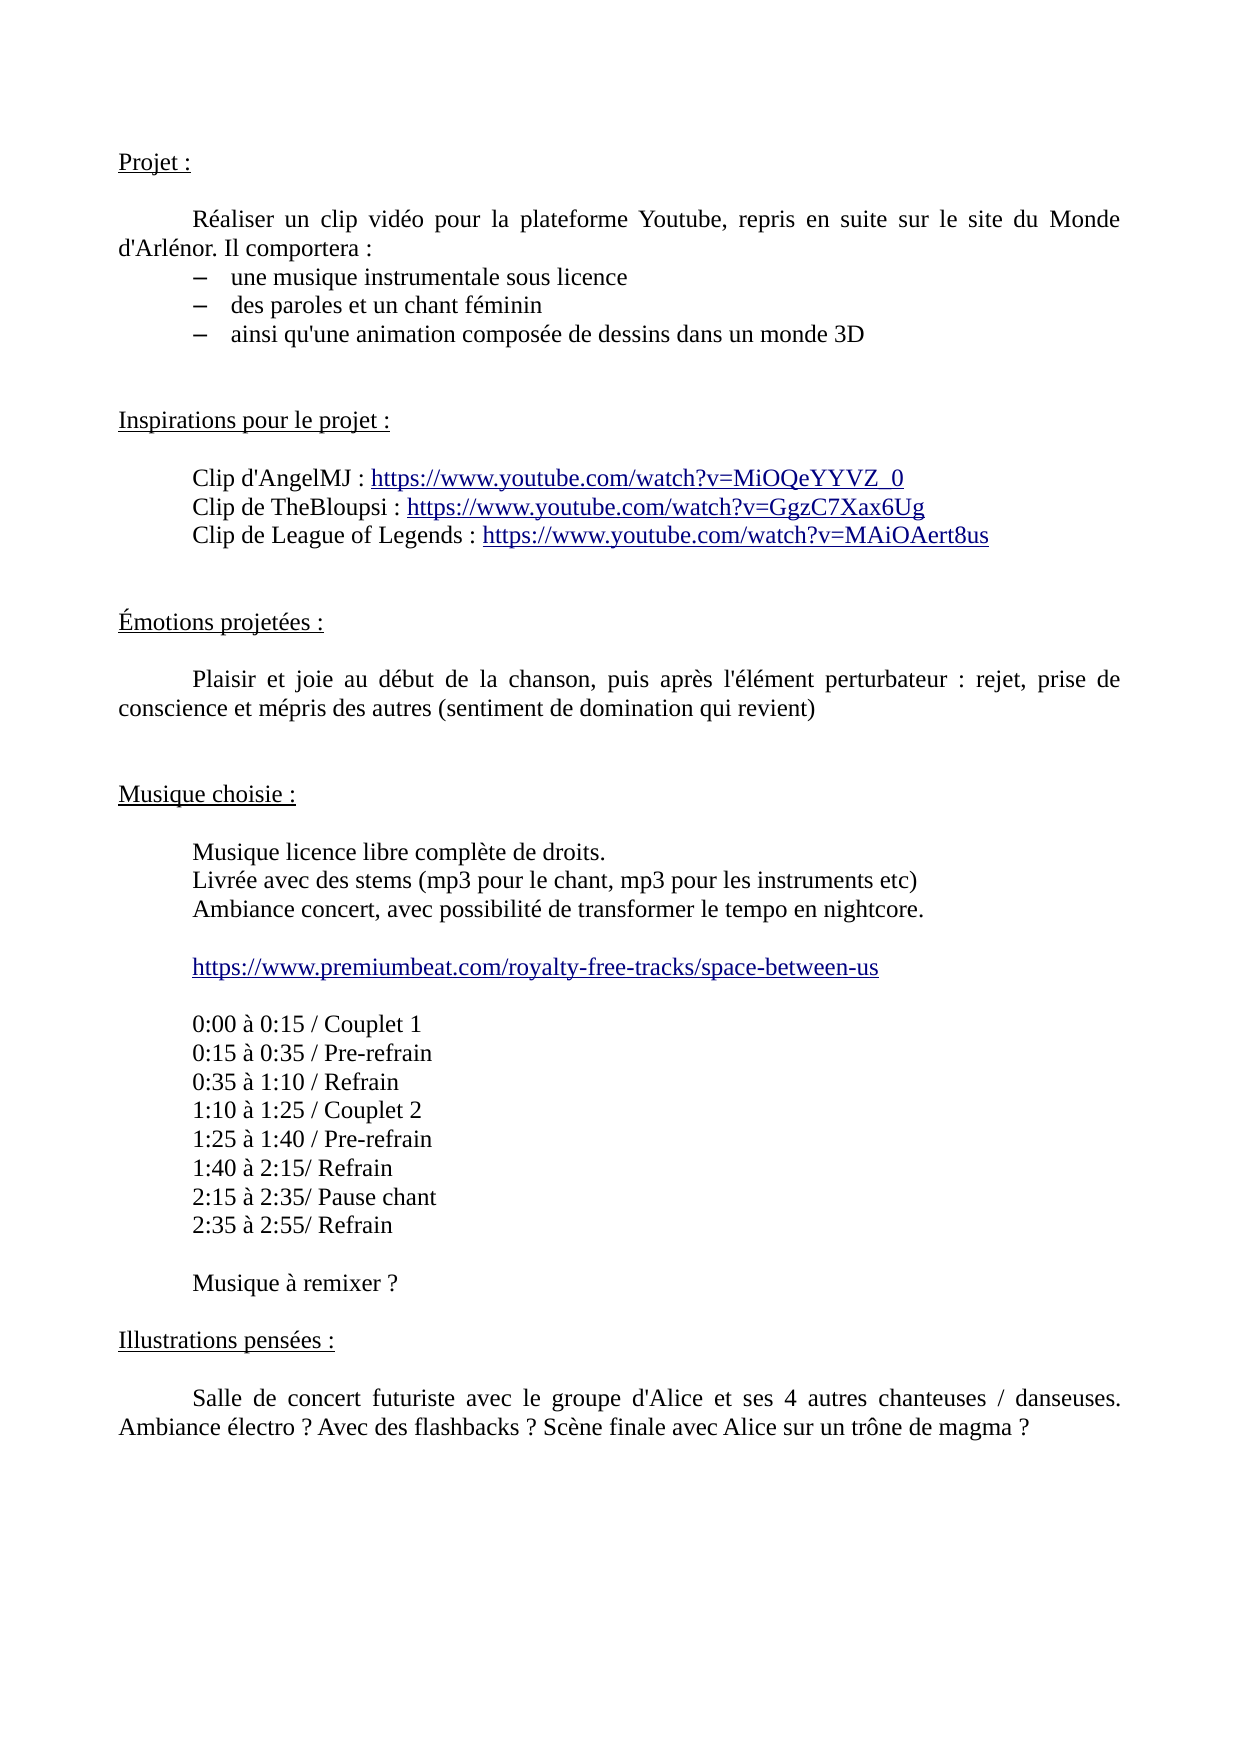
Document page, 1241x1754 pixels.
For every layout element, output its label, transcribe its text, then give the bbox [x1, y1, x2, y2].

text 0:15 à 0:35 / Pre-refrain [118, 1038, 1122, 1067]
text 1:40 à 2:15/ Refrain [118, 1153, 1122, 1182]
list des paroles et un chant féminin [193, 291, 1122, 319]
text 1:10 à 1:25 / Couplet 2 [118, 1096, 1122, 1124]
text Salle de concert futuriste avec le groupe d'Alice et ses 4 autres chanteuses / danseuses. Ambiance électro ? Avec des flashbacks ? Scène finale avec Alice sur un trône de magma ? [118, 1383, 1122, 1441]
text Inspirations pour le projet : [118, 406, 1122, 434]
text Ambiance concert, avec possibilité de transformer le tempo en nightcore. [118, 894, 1122, 923]
text Projet : [118, 147, 1122, 176]
list une musique instrumentale sous licence [193, 262, 1122, 291]
text Musique choisie : [118, 779, 1122, 808]
text Plaisir et joie au début de la chanson, puis après l'élément perturbateur : rejet, prise de conscience et mépris des autres (sentiment de domination qui revient) [118, 664, 1122, 722]
text Clip de TheBloupsi : https://www.youtube.com/watch?v=GgzC7Xax6Ug [118, 492, 1122, 521]
text 2:15 à 2:35/ Pause chant [118, 1182, 1122, 1211]
text 1:25 à 1:40 / Pre-refrain [118, 1124, 1122, 1153]
text 2:35 à 2:55/ Refrain [118, 1211, 1122, 1239]
text Émotions projetées : [118, 607, 1122, 636]
text Musique licence libre complète de droits. [118, 837, 1122, 866]
text 0:35 à 1:10 / Refrain [118, 1067, 1122, 1096]
text Clip de League of Legends : https://www.youtube.com/watch?v=MAiOAert8us [118, 521, 1122, 549]
text Réaliser un clip vidéo pour la plateforme Youtube, repris en suite sur le site du Monde d'Arlénor. Il comportera : [118, 204, 1122, 262]
text Musique à remixer ? [118, 1268, 1122, 1297]
text Livrée avec des stems (mp3 pour le chant, mp3 pour les instruments etc) [118, 866, 1122, 894]
text Illustrations pensées : [118, 1326, 1122, 1354]
text 0:00 à 0:15 / Couplet 1 [118, 1009, 1122, 1038]
text https://www.premiumbeat.com/royalty-free-tracks/space-between-us [118, 952, 1122, 981]
text Clip d'AngelMJ : https://www.youtube.com/watch?v=MiOQeYYVZ_0 [118, 463, 1122, 492]
list ainsi qu'une animation composée de dessins dans un monde 3D [193, 319, 1122, 348]
